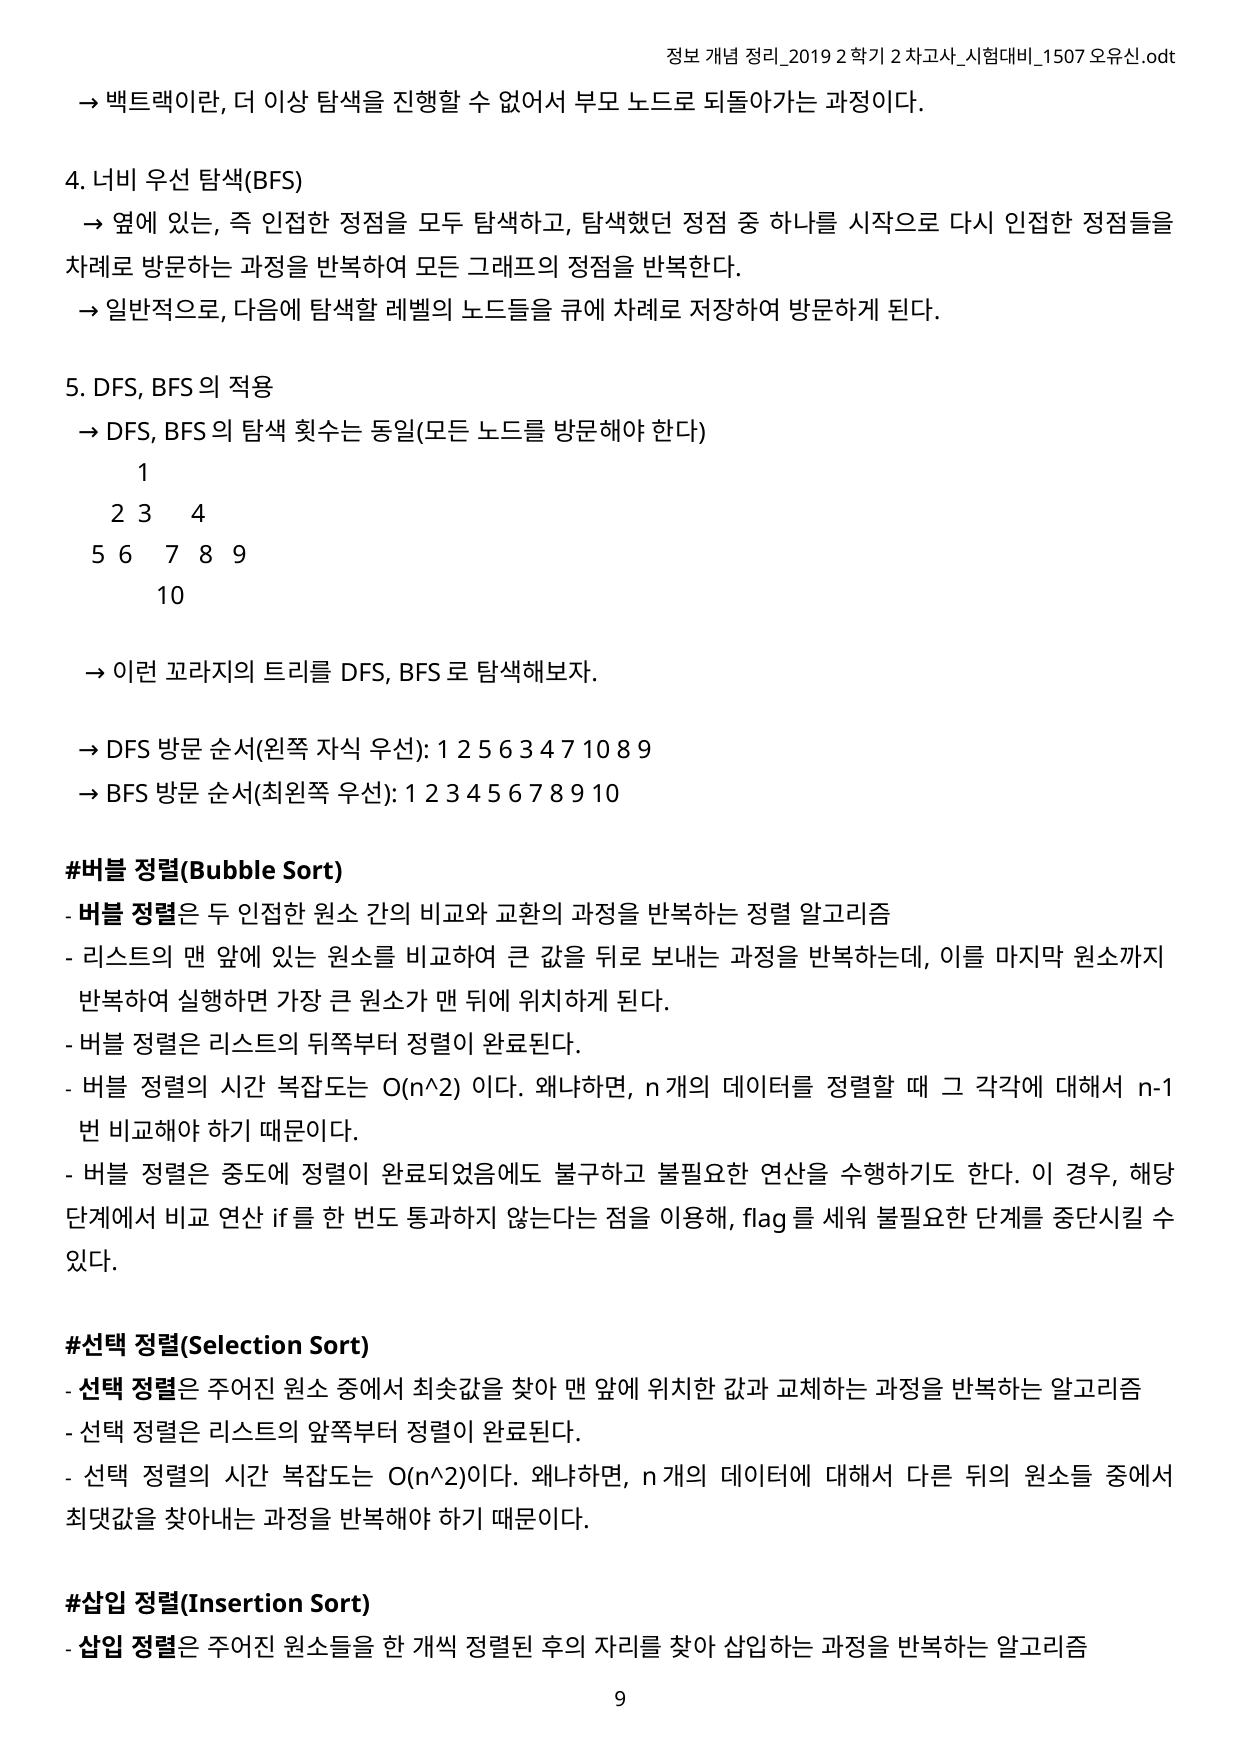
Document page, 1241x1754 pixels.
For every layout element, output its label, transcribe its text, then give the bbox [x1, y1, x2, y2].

text 4. 너비 우선 탐색(BFS) [65, 160, 1175, 196]
text 1 [65, 455, 1175, 489]
text → 백트랙이란, 더 이상 탐색을 진행할 수 없어서 부모 노드로 되돌아가는 과정이다. [65, 83, 1175, 119]
list 버블 정렬의 시간 복잡도는 O(n^2) 이다. 왜냐하면, n개의 데이터를 정렬할 때 그 각각에 대해서 n-1 번 비교해야 하기 때문이다. [65, 1068, 1175, 1147]
text → 일반적으로, 다음에 탐색할 레벨의 노드들을 큐에 차례로 저장하여 방문하게 된다. [65, 290, 1175, 327]
list 선택 정렬은 리스트의 앞쪽부터 정렬이 완료된다. [65, 1413, 1175, 1449]
text → DFS, BFS의 탐색 횟수는 동일(모든 노드를 방문해야 한다) [65, 411, 1175, 448]
list 버블 정렬은 두 인접한 원소 간의 비교와 교환의 과정을 반복하는 정렬 알고리즘 [65, 894, 1175, 930]
text → DFS 방문 순서(왼쪽 자식 우선): 1 2 5 6 3 4 7 10 8 9 [65, 730, 1175, 766]
list 삽입 정렬은 주어진 원소들을 한 개씩 정렬된 후의 자리를 찾아 삽입하는 과정을 반복하는 알고리즘 [65, 1627, 1175, 1663]
text 10 [65, 577, 1175, 611]
text #선택 정렬(Selection Sort) [65, 1326, 1175, 1362]
list 선택 정렬은 주어진 원소 중에서 최솟값을 찾아 맨 앞에 위치한 값과 교체하는 과정을 반복하는 알고리즘 [65, 1369, 1175, 1406]
list 버블 정렬은 중도에 정렬이 완료되었음에도 불구하고 불필요한 연산을 수행하기도 한다. 이 경우, 해당 단계에서 비교 연산 if를 한 번도 통과하지 않는다는 점을 이용해, flag를 세워 불필요한 단계를 중단시킬 수 있다. [65, 1155, 1175, 1278]
text → BFS 방문 순서(최왼쪽 우선): 1 2 3 4 5 6 7 8 9 10 [65, 773, 1175, 809]
text → 옆에 있는, 즉 인접한 정점을 모두 탐색하고, 탐색했던 정점 중 하나를 시작으로 다시 인접한 정점들을 차례로 방문하는 과정을 반복하여 모든 그래프의 정점을 반복한다. [65, 203, 1175, 283]
text #삽입 정렬(Insertion Sort) [65, 1584, 1175, 1620]
text → 이런 꼬라지의 트리를 DFS, BFS로 탐색해보자. [65, 652, 1175, 688]
list 리스트의 맨 앞에 있는 원소를 비교하여 큰 값을 뒤로 보내는 과정을 반복하는데, 이를 마지막 원소까지 반복하여 실행하면 가장 큰 원소가 맨 뒤에 위치하게 된다. [65, 937, 1175, 1017]
text #버블 정렬(Bubble Sort) [65, 851, 1175, 887]
list 선택 정렬의 시간 복잡도는 O(n^2)이다. 왜냐하면, n개의 데이터에 대해서 다른 뒤의 원소들 중에서 최댓값을 찾아내는 과정을 반복해야 하기 때문이다. [65, 1456, 1175, 1536]
list 버블 정렬은 리스트의 뒤쪽부터 정렬이 완료된다. [65, 1024, 1175, 1061]
text 5 6 7 8 9 [65, 536, 1175, 571]
text 5. DFS, BFS의 적용 [65, 368, 1175, 404]
text 2 3 4 [65, 496, 1175, 530]
